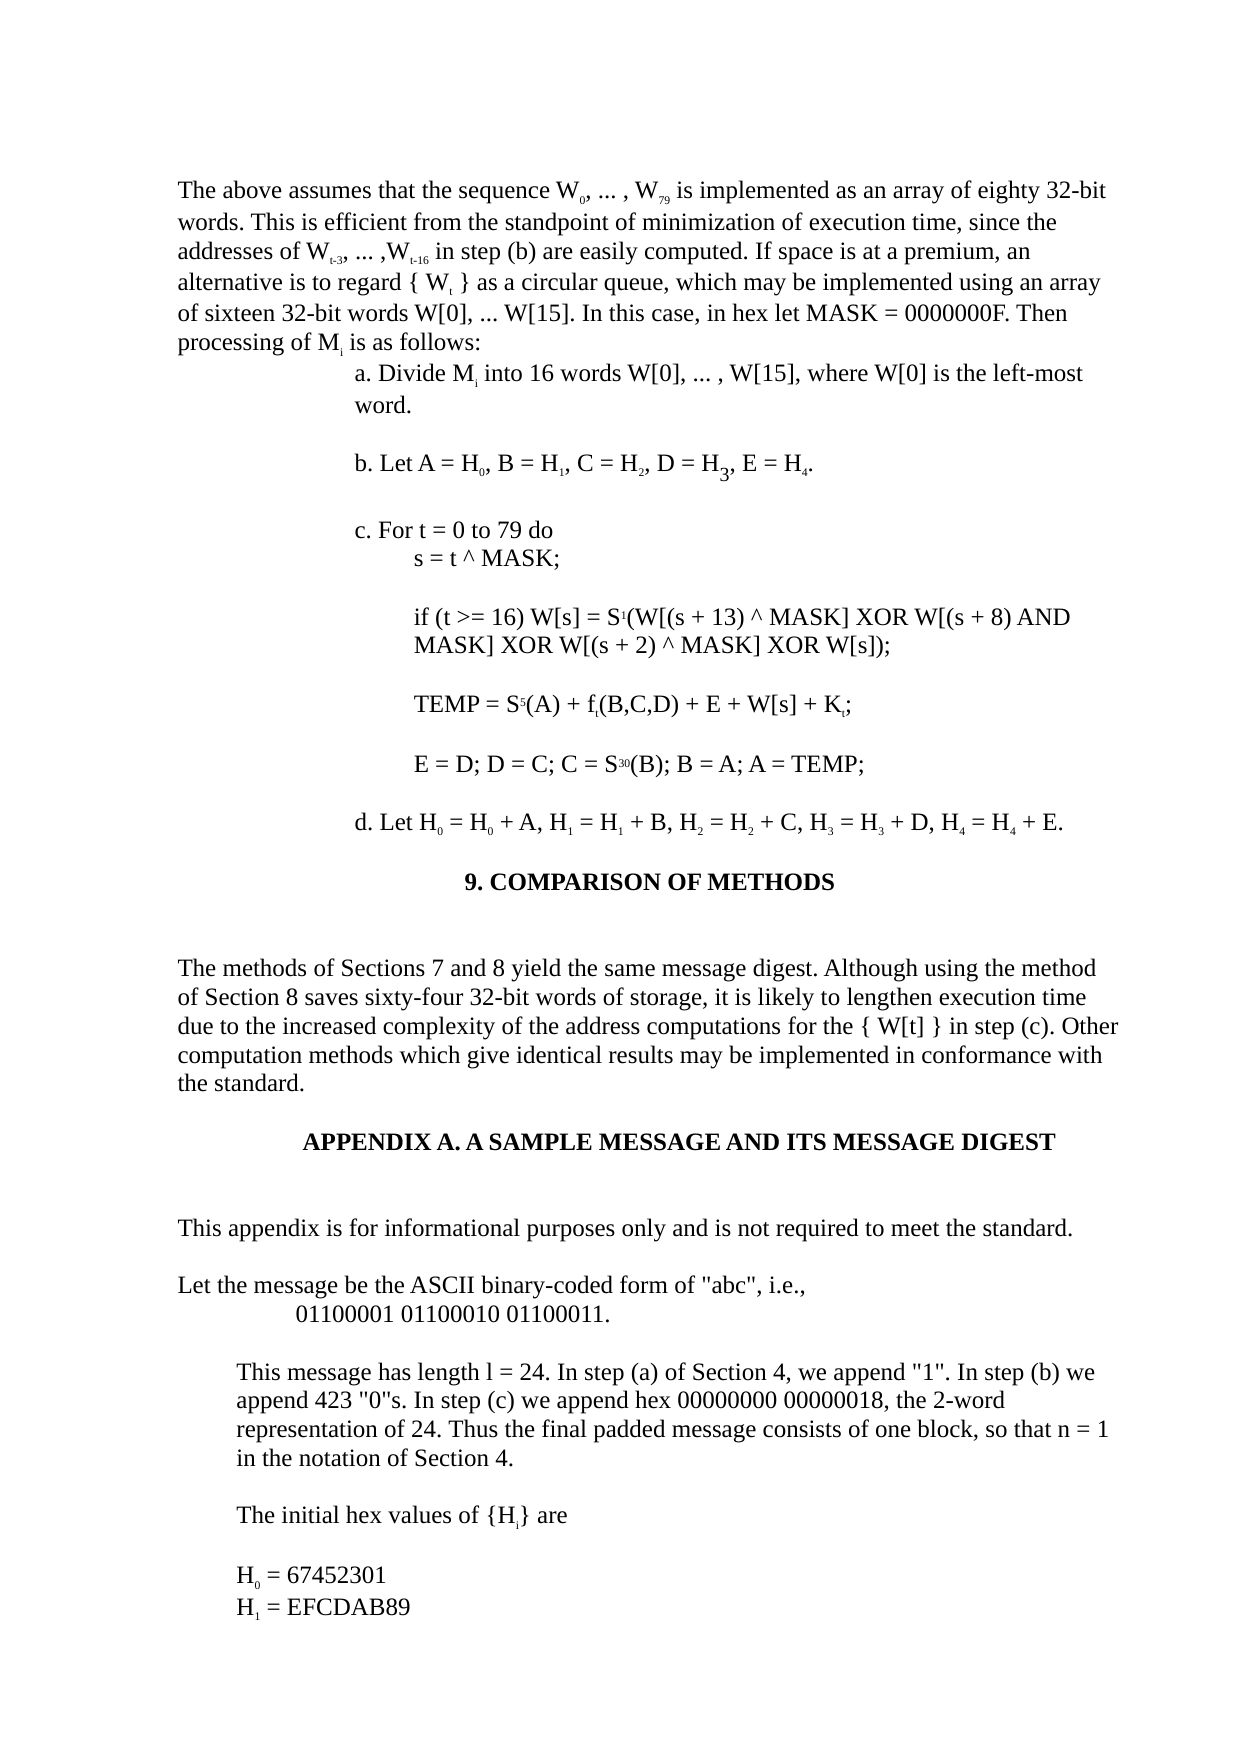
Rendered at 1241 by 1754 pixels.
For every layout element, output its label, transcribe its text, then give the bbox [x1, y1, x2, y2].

list TEMP = S5(A) + ft(B,C,D) + E + W[s] + Kt; [413, 689, 1122, 720]
list The methods of Sections 7 and 8 yield the same message digest. Although using the method of Section 8 saves sixty-four 32-bit words of storage, it is likely to lengthen execution time due to the increased complexity of the address computations for the { W[t] } in step (c). Other computation methods which give identical results may be implemented in conformance with the standard. [177, 896, 1122, 1097]
list if (t >= 16) W[s] = S1(W[(s + 13) ^ MASK] XOR W[(s + 8) AND MASK] XOR W[(s + 2) ^ MASK] XOR W[s]); [413, 602, 1122, 659]
list The above assumes that the sequence W0, ... , W79 is implemented as an array of eighty 32-bit words. This is efficient from the standpoint of minimization of execution time, since the addresses of Wt-3, ... ,Wt-16 in step (b) are easily computed. If space is at a premium, an alternative is to regard { Wt } as a circular queue, which may be implemented using an array of sixteen 32-bit words W[0], ... W[15]. In this case, in hex let MASK = 0000000F. Then processing of Mi is as follows: [177, 118, 1122, 358]
list b. Let A = H0, B = H1, C = H2, D = H3, E = H4. [354, 448, 1122, 485]
list This message has length l = 24. In step (a) of Section 4, we append "1". In step (b) we append 423 "0"s. In step (c) we append hex 00000000 00000018, the 2-word representation of 24. Thus the final padded message consists of one block, so that n = 1 in the notation of Section 4. The initial hex values of {Hi} are H0 = 67452301 H1 = EFCDAB89 [236, 1328, 1122, 1623]
list This appendix is for informational purposes only and is not required to meet the standard. Let the message be the ASCII binary-coded form of "abc", i.e., [177, 1155, 1122, 1299]
list c. For t = 0 to 79 do [354, 515, 1122, 543]
list 9. COMPARISON OF METHODS [177, 867, 1122, 896]
list E = D; D = C; C = S30(B); B = A; A = TEMP; [413, 749, 1122, 778]
list 01100001 01100010 01100011. [295, 1299, 1122, 1328]
list APPENDIX A. A SAMPLE MESSAGE AND ITS MESSAGE DIGEST [236, 1127, 1122, 1155]
list d. Let H0 = H0 + A, H1 = H1 + B, H2 = H2 + C, H3 = H3 + D, H4 = H4 + E. [354, 807, 1122, 838]
list a. Divide Mi into 16 words W[0], ... , W[15], where W[0] is the left-most word. [354, 358, 1122, 419]
list s = t ^ MASK; [413, 543, 1122, 572]
